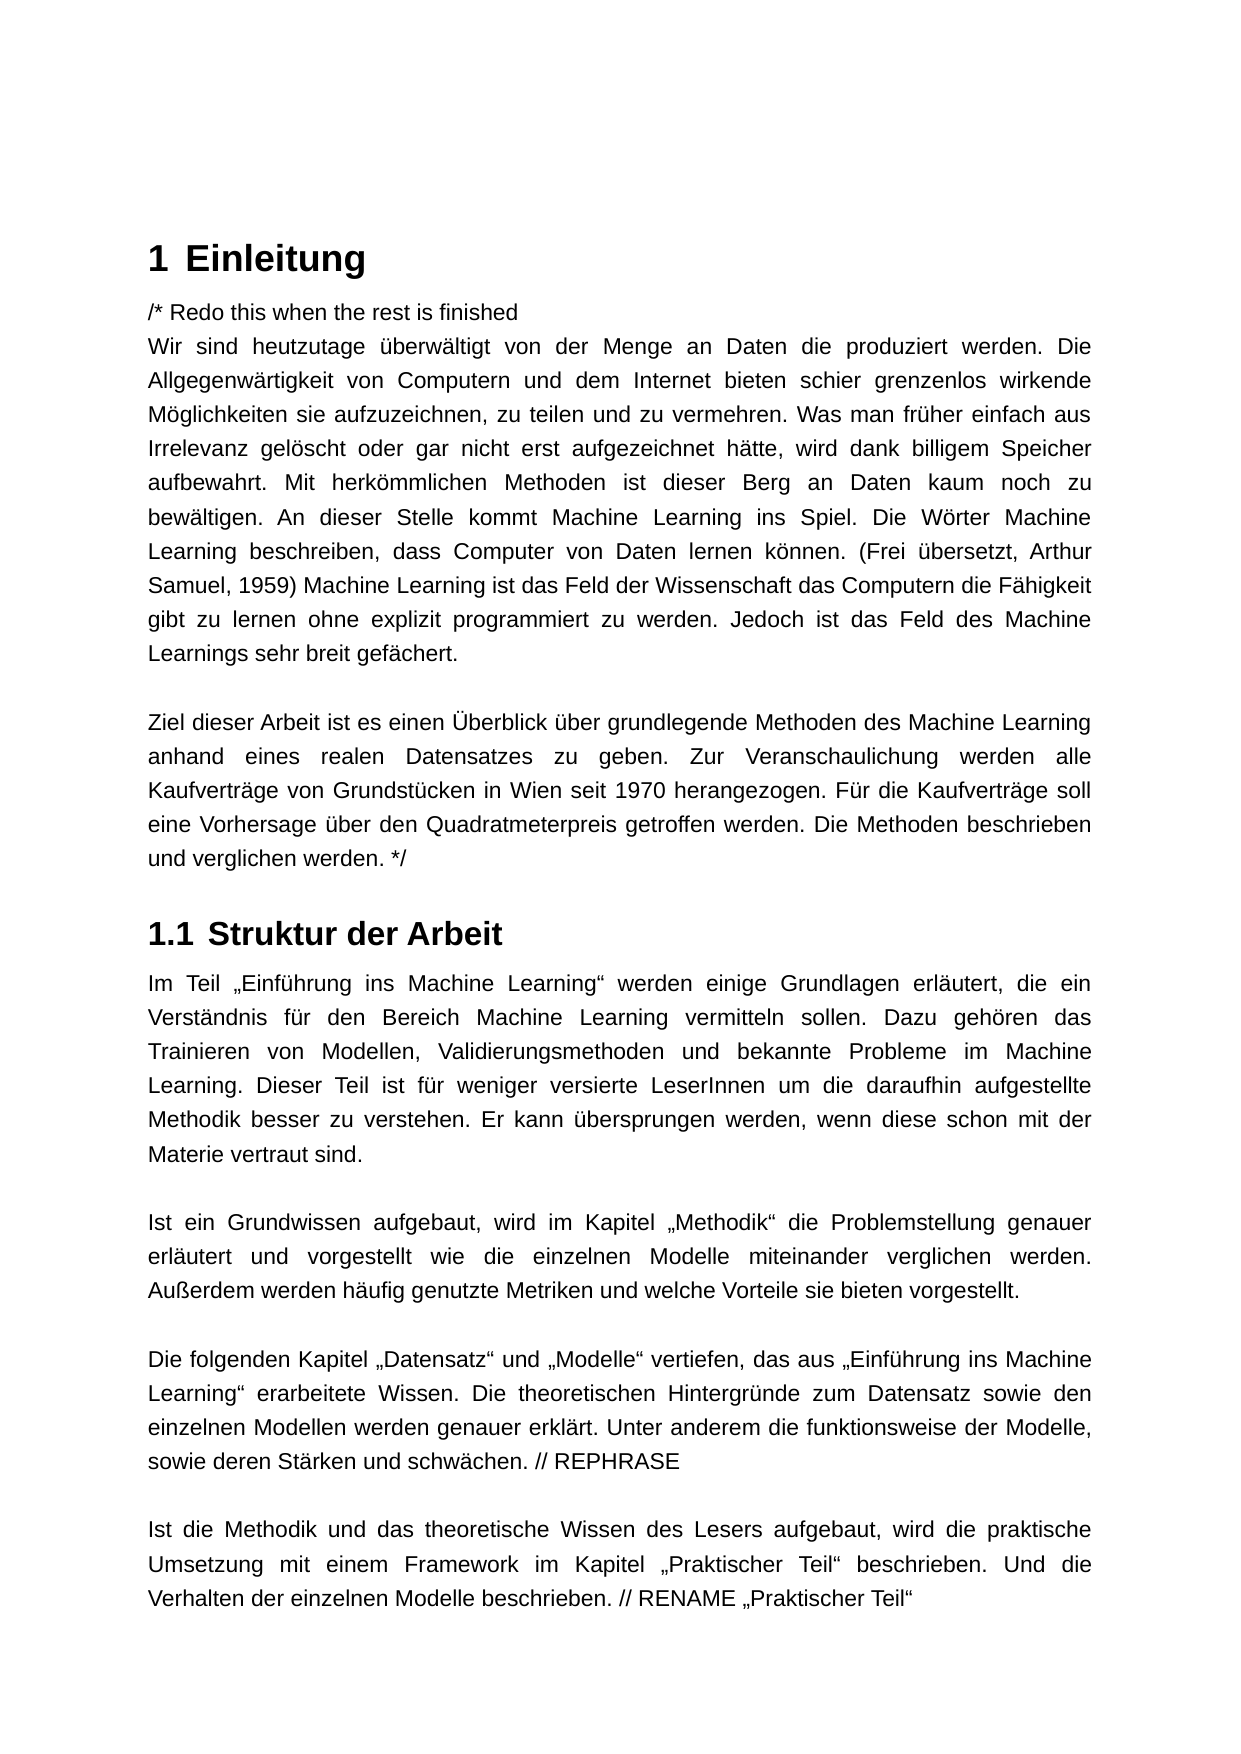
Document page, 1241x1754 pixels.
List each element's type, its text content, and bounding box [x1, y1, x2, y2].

text Ist die Methodik und das theoretische Wissen des Lesers aufgebaut, wird die praktische Umsetzung mit einem Framework im Kapitel „Praktischer Teil“ beschrieben. Und die Verhalten der einzelnen Modelle beschrieben. // RENAME „Praktischer Teil“ [148, 1516, 1092, 1611]
text Wir sind heutzutage überwältigt von der Menge an Daten die produziert werden. Die Allgegenwärtigkeit von Computern und dem Internet bieten schier grenzenlos wirkende Möglichkeiten sie aufzuzeichnen, zu teilen und zu vermehren. Was man früher einfach aus Irrelevanz gelöscht oder gar nicht erst aufgezeichnet hätte, wird dank billigem Speicher aufbewahrt. Mit herkömmlichen Methoden ist dieser Berg an Daten kaum noch zu bewältigen. An dieser Stelle kommt Machine Learning ins Spiel. Die Wörter Machine Learning beschreiben, dass Computer von Daten lernen können. (Frei übersetzt, Arthur Samuel, 1959) Machine Learning ist das Feld der Wissenschaft das Computern die Fähigkeit gibt zu lernen ohne explizit programmiert zu werden. Jedoch ist das Feld des Machine Learnings sehr breit gefächert. [148, 333, 1092, 667]
text Im Teil „Einführung ins Machine Learning“ werden einige Grundlagen erläutert, die ein Verständnis für den Bereich Machine Learning vermitteln sollen. Dazu gehören das Trainieren von Modellen, Validierungsmethoden und bekannte Probleme im Machine Learning. Dieser Teil ist für weniger versierte LeserInnen um die daraufhin aufgestellte Methodik besser zu verstehen. Er kann übersprungen werden, wenn diese schon mit der Materie vertraut sind. [148, 970, 1092, 1167]
text /* Redo this when the rest is finished [148, 298, 1092, 325]
text Ziel dieser Arbeit ist es einen Überblick über grundlegende Methoden des Machine Learning anhand eines realen Datensatzes zu geben. Zur Veranschaulichung werden alle Kaufverträge von Grundstücken in Wien seit 1970 herangezogen. Für die Kaufverträge soll eine Vorhersage über den Quadratmeterpreis getroffen werden. Die Methoden beschrieben und verglichen werden. */ [148, 708, 1092, 872]
text Die folgenden Kapitel „Datensatz“ und „Modelle“ vertiefen, das aus „Einführung ins Machine Learning“ erarbeitete Wissen. Die theoretischen Hintergründe zum Datensatz sowie den einzelnen Modellen werden genauer erklärt. Unter anderem die funktionsweise der Modelle, sowie deren Stärken und schwächen. // REPHRASE [148, 1346, 1092, 1474]
text Ist ein Grundwissen aufgebaut, wird im Kapitel „Methodik“ die Problemstellung genauer erläutert und vorgestellt wie die einzelnen Modelle miteinander verglichen werden. Außerdem werden häufig genutzte Metriken und welche Vorteile sie bieten vorgestellt. [148, 1209, 1092, 1303]
subtitle Struktur der Arbeit [148, 913, 1092, 952]
subtitle Einleitung [148, 236, 1092, 279]
